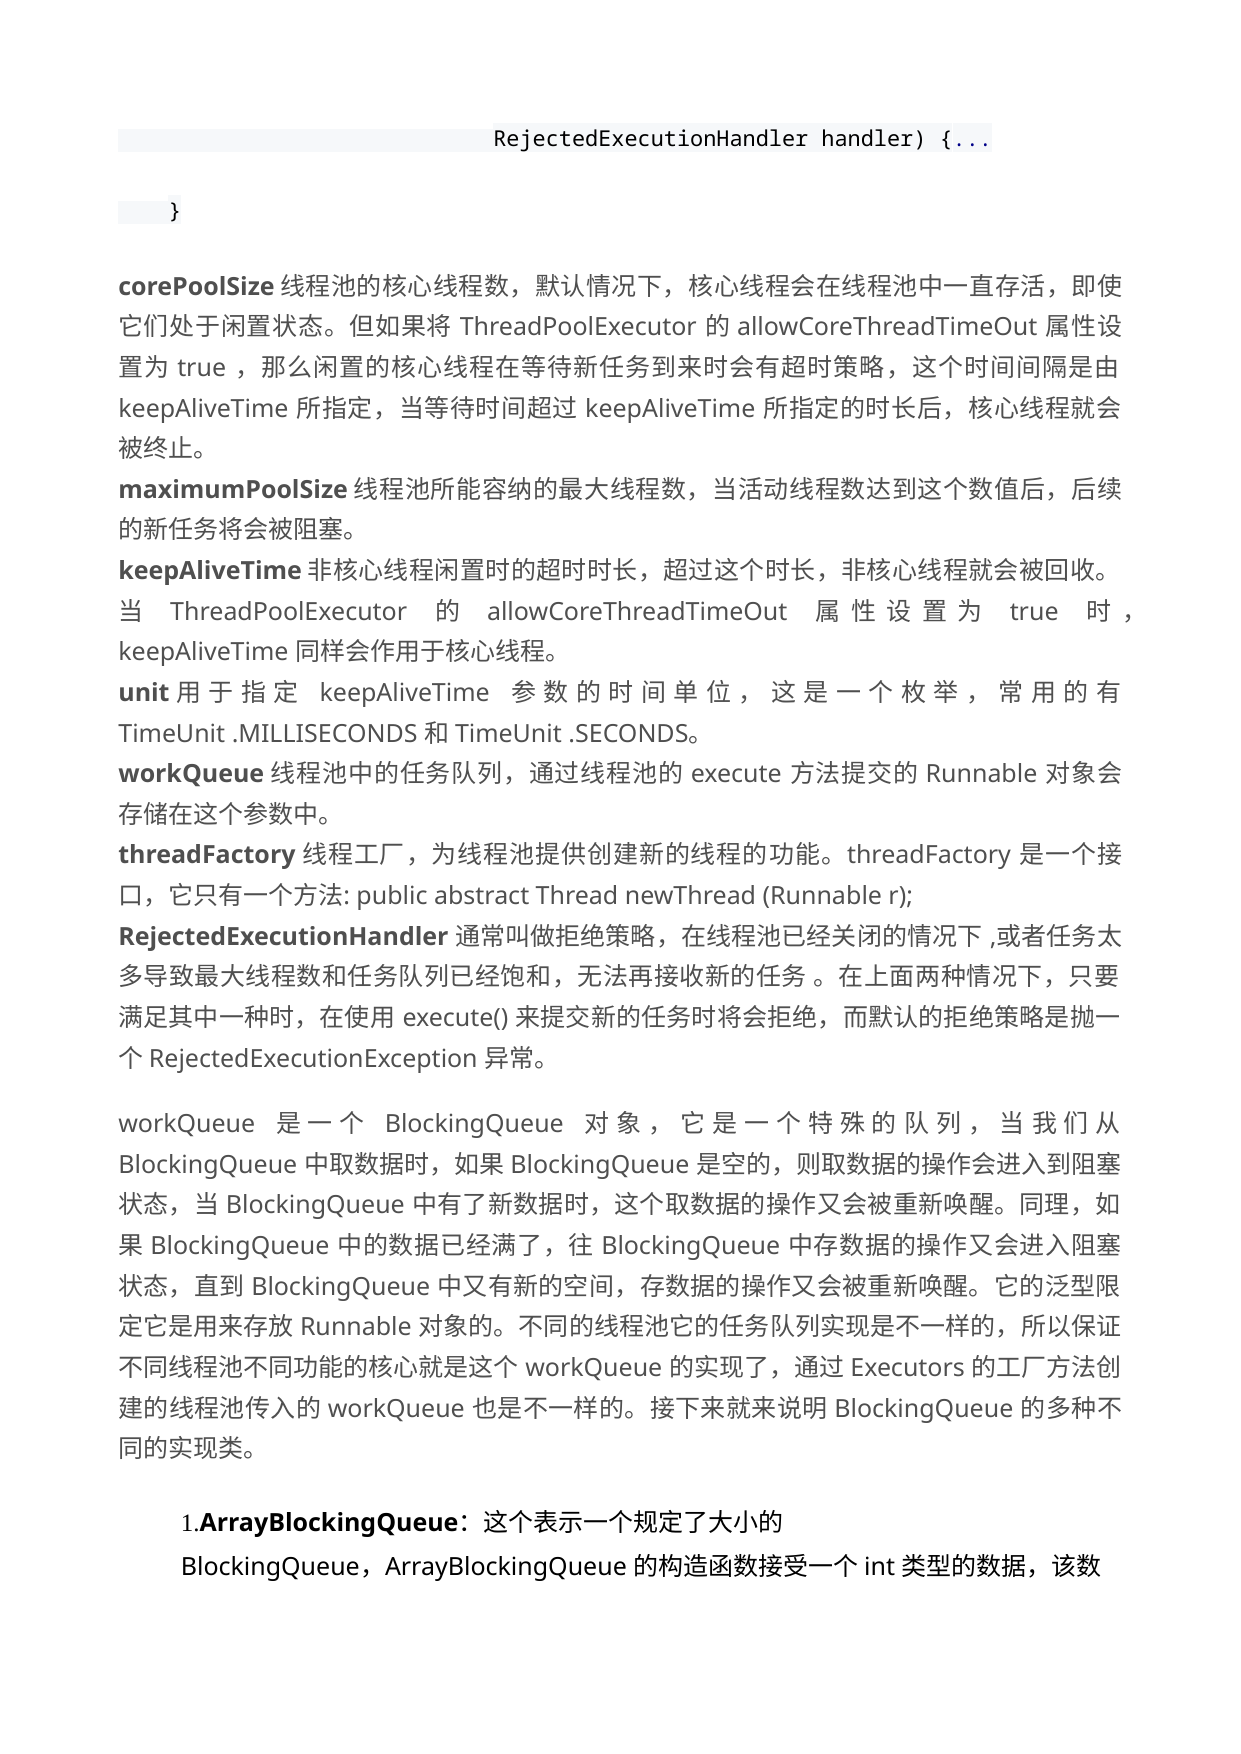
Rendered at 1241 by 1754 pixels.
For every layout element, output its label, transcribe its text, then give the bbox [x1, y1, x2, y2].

text } [118, 190, 1122, 224]
list ArrayBlockingQueue：这个表示一个规定了大小的 BlockingQueue，ArrayBlockingQueue 的构造函数接受一个 int 类型的数据，该数 [181, 1502, 1122, 1582]
text corePoolSize线程池的核心线程数，默认情况下，核心线程会在线程池中一直存活，即使它们处于闲置状态。但如果将 ThreadPoolExecutor 的 allowCoreThreadTimeOut 属性设置为 true ，那么闲置的核心线程在等待新任务到来时会有超时策略，这个时间间隔是由 keepAliveTime 所指定，当等待时间超过 keepAliveTime 所指定的时长后，核心线程就会被终止。 maximumPoolSize线程池所能容纳的最大线程数，当活动线程数达到这个数值后，后续的新任务将会被阻塞。 keepAliveTime非核心线程闲置时的超时时长，超过这个时长，非核心线程就会被回收。当 ThreadPoolExecutor 的 allowCoreThreadTimeOut 属性设置为 true 时，keepAliveTime 同样会作用于核心线程。 unit 用于指定 keepAliveTime 参数的时间单位，这是一个枚举，常用的有 TimeUnit .MILLISECONDS 和 TimeUnit .SECONDS。 workQueue 线程池中的任务队列，通过线程池的 execute 方法提交的 Runnable 对象会存储在这个参数中。 threadFactory 线程工厂，为线程池提供创建新的线程的功能。threadFactory 是一个接口，它只有一个方法: public abstract Thread newThread (Runnable r); RejectedExecutionHandler 通常叫做拒绝策略，在线程池已经关闭的情况下 ,或者任务太多导致最大线程数和任务队列已经饱和，无法再接收新的任务 。在上面两种情况下，只要满足其中一种时，在使用 execute() 来提交新的任务时将会拒绝，而默认的拒绝策略是抛一个 RejectedExecutionException 异常。 [118, 262, 1122, 1074]
text RejectedExecutionHandler handler) {... [118, 118, 1122, 152]
text workQueue 是一个 BlockingQueue 对象，它是一个特殊的队列，当我们从 BlockingQueue 中取数据时，如果 BlockingQueue 是空的，则取数据的操作会进入到阻塞状态，当 BlockingQueue 中有了新数据时，这个取数据的操作又会被重新唤醒。同理，如果 BlockingQueue 中的数据已经满了，往 BlockingQueue 中存数据的操作又会进入阻塞状态，直到 BlockingQueue 中又有新的空间，存数据的操作又会被重新唤醒。它的泛型限定它是用来存放 Runnable 对象的。不同的线程池它的任务队列实现是不一样的，所以保证不同线程池不同功能的核心就是这个 workQueue 的实现了，通过 Executors 的工厂方法创建的线程池传入的 workQueue 也是不一样的。接下来就来说明 BlockingQueue 的多种不同的实现类。 [118, 1099, 1122, 1465]
